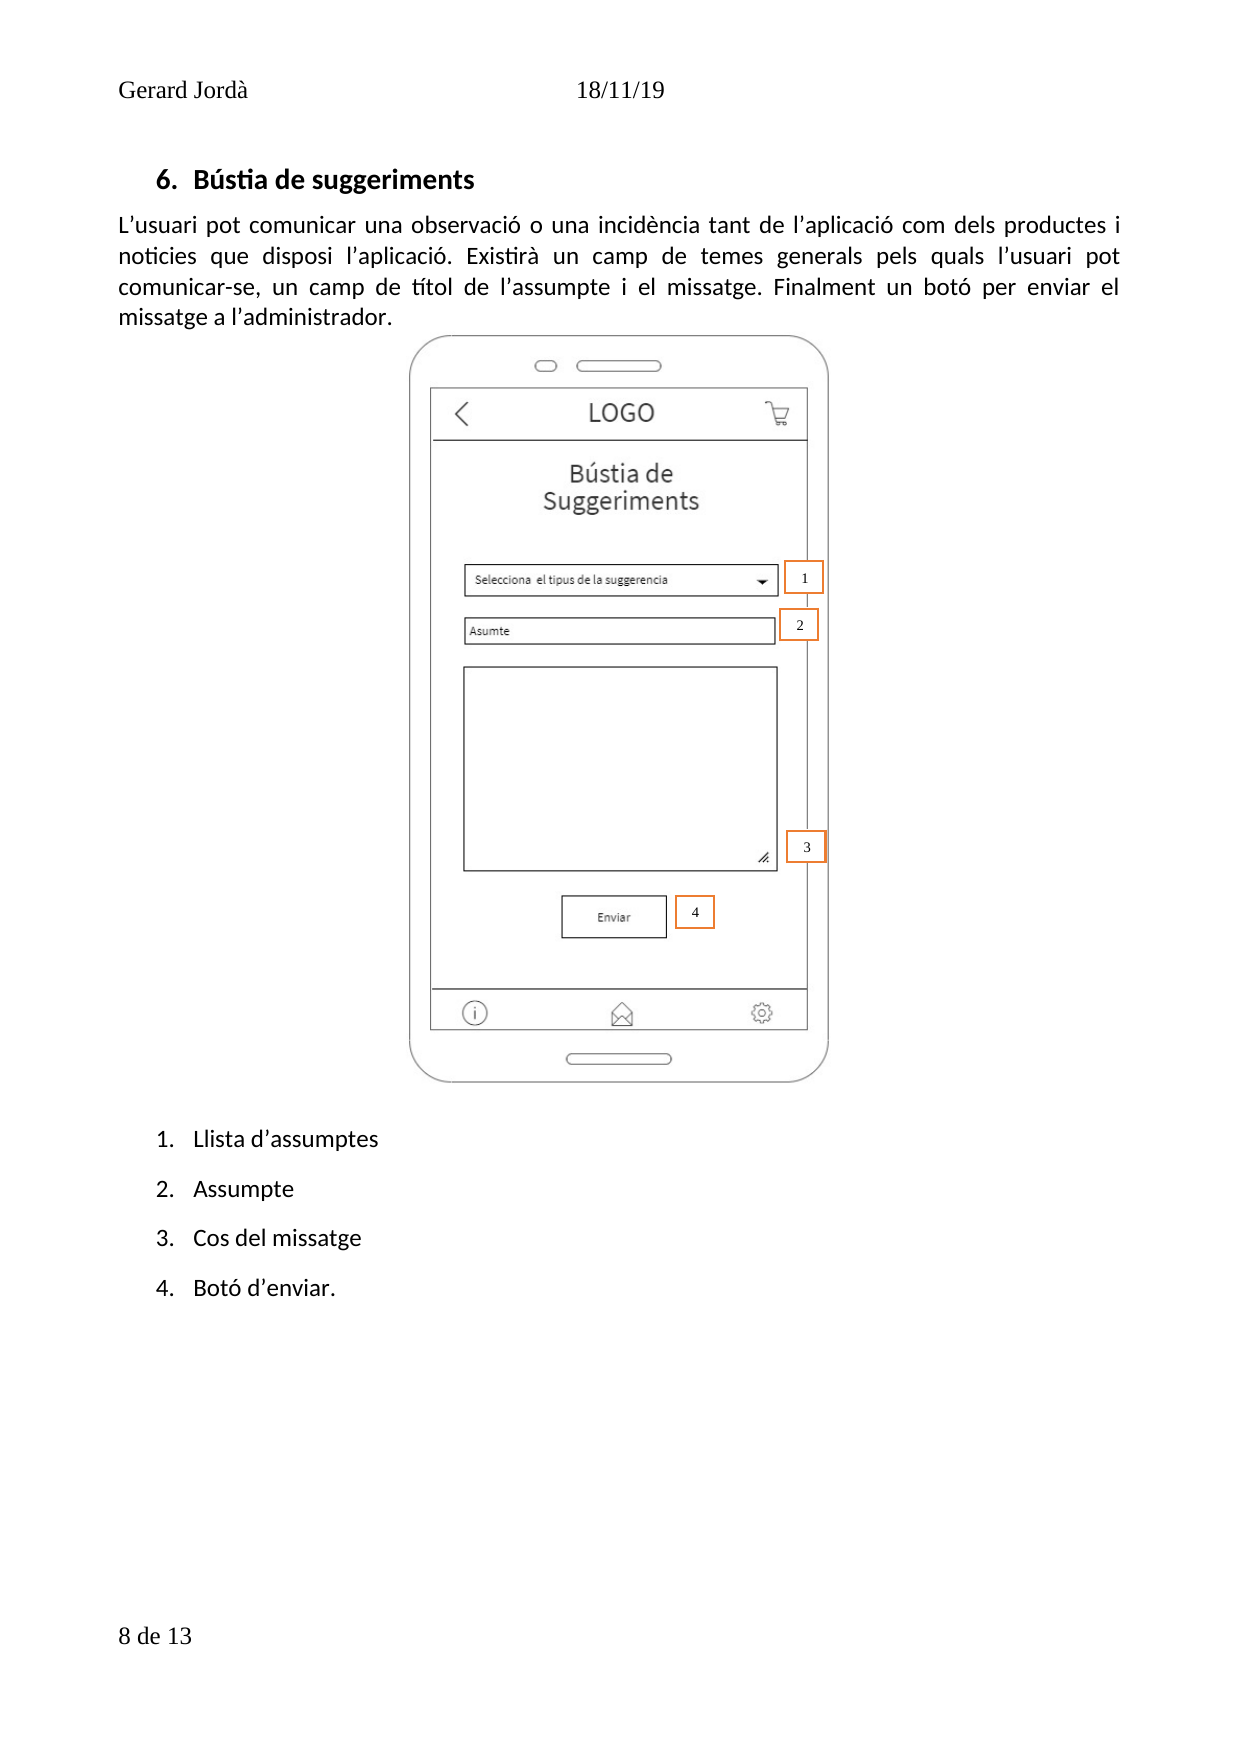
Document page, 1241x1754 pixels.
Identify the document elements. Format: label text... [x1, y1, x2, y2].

list Assumpte [156, 1173, 1122, 1203]
text 2 [796, 617, 802, 632]
list Llista d’assumptes [156, 1123, 1122, 1154]
text 4 [692, 904, 698, 914]
list Botó d’enviar. [156, 1272, 1122, 1302]
text L’usuari pot comunicar una observació o una incidència tant de l’aplicació com dels productes i noticies que disposi l’aplicació. Existirà un camp de temes generals pels quals l’usuari pot comunicar-se, un camp de títol de l’assumpte i el missatge. Finalment un botó per enviar el missatge a l’administrador. [118, 209, 1122, 332]
list Cos del missatge [156, 1222, 1122, 1253]
text 1 [801, 569, 807, 584]
text 3 [803, 839, 809, 854]
list Bústia de suggeriments [156, 161, 1122, 197]
